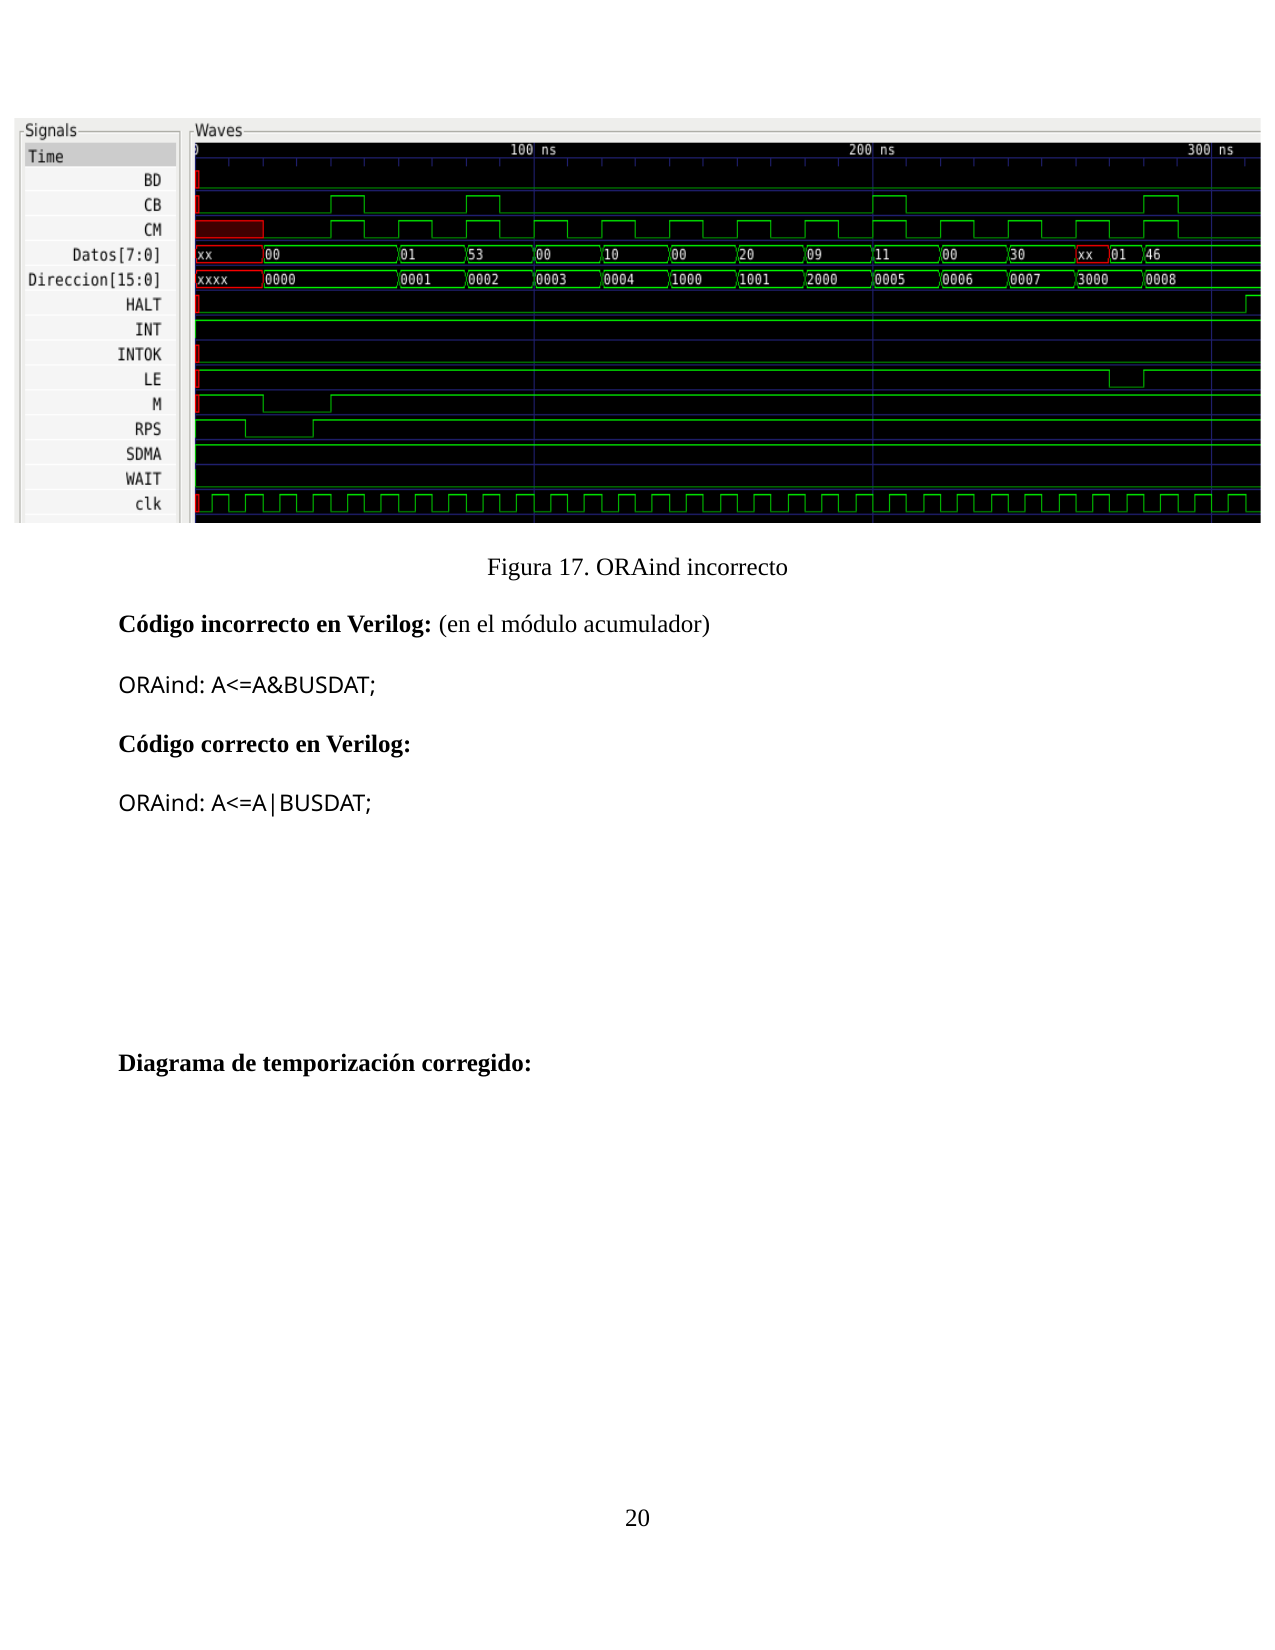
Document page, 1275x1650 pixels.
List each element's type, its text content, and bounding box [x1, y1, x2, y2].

text Código correcto en Verilog: [118, 729, 1157, 758]
picture [14, 118, 1261, 523]
text ORAind: A<=A&BUSDAT; [118, 669, 1157, 701]
text Figura 17. ORAind incorrecto [118, 552, 1157, 581]
text Diagrama de temporización corregido: [118, 1048, 1157, 1077]
text ORAind: A<=A|BUSDAT; [118, 787, 1157, 818]
text Código incorrecto en Verilog: (en el módulo acumulador) [118, 609, 1157, 638]
